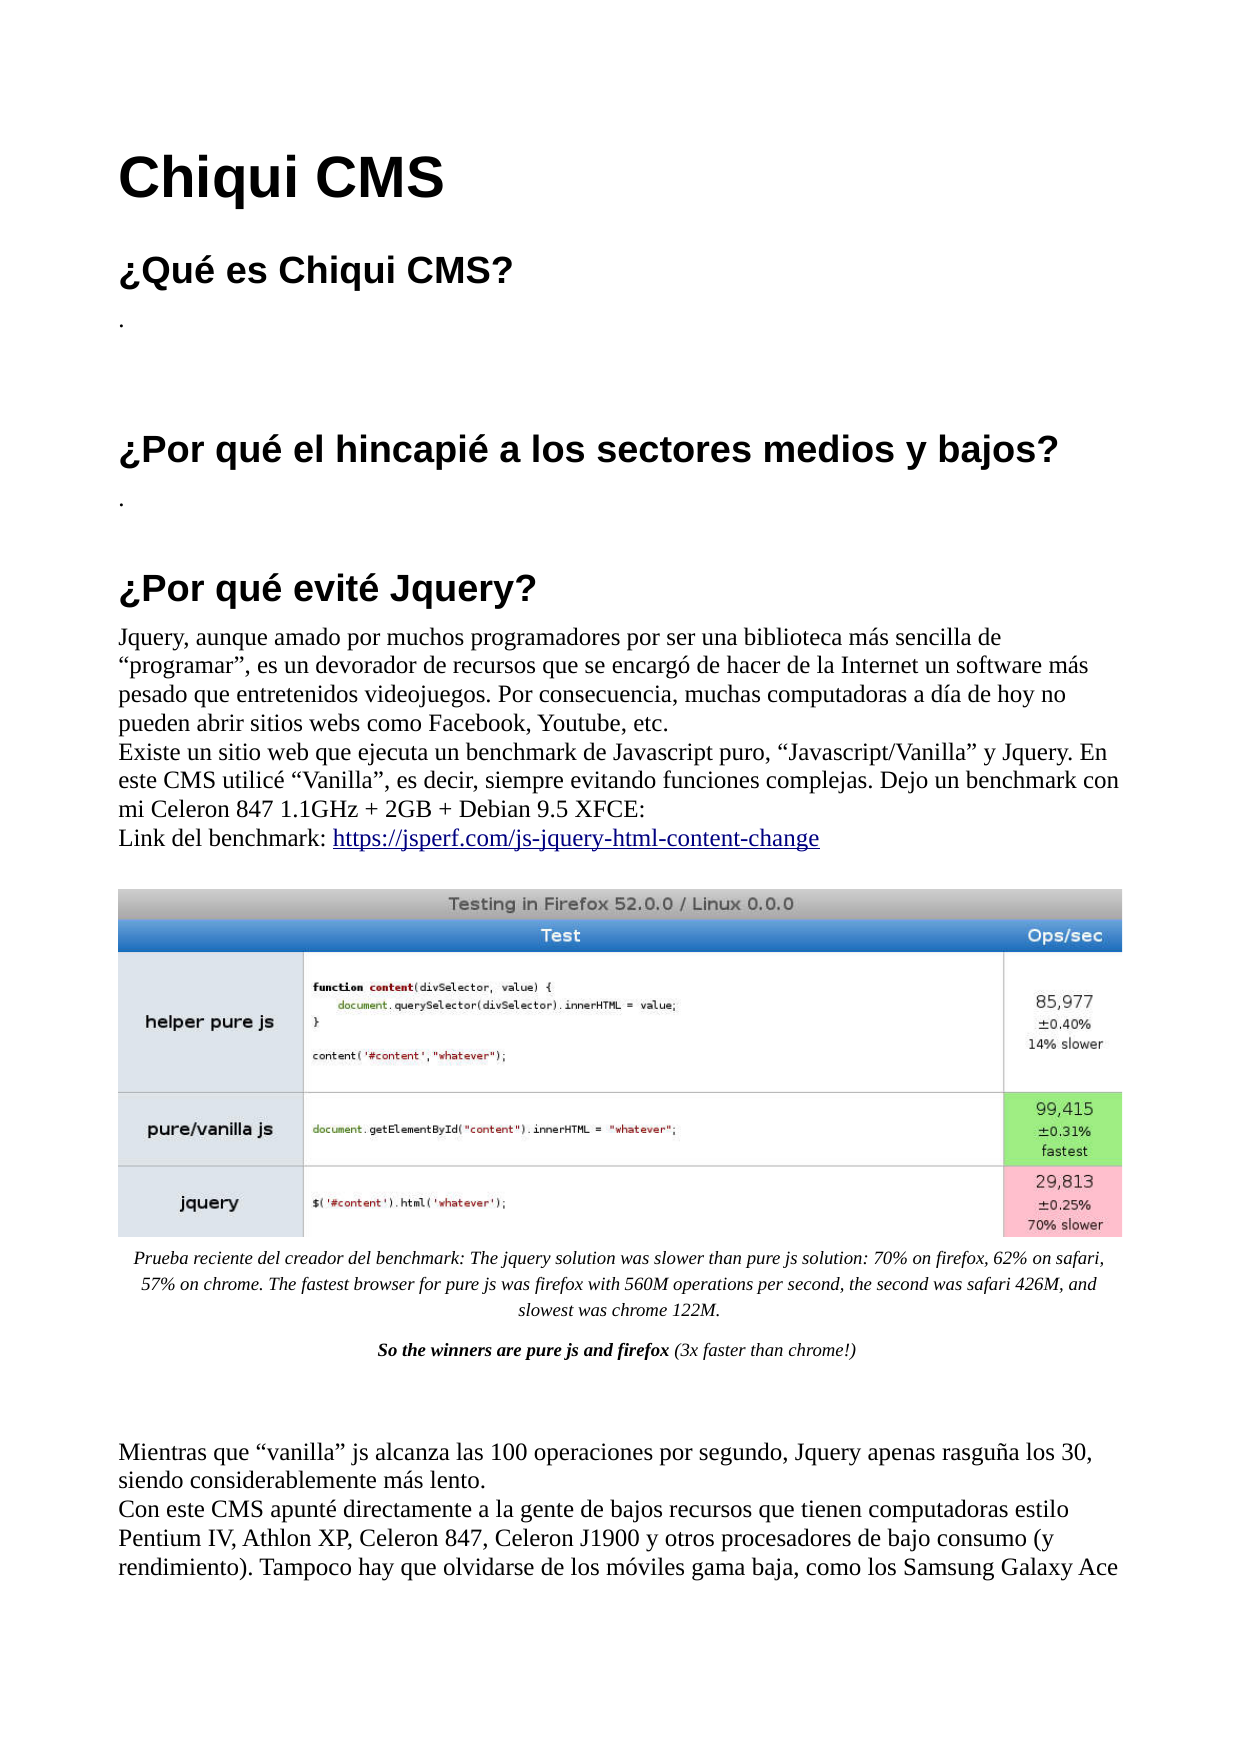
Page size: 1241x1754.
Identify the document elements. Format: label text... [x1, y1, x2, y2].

text [118, 881, 1122, 889]
subtitle ¿Por qué evité Jquery? [118, 566, 1122, 609]
text Mientras que “vanilla” js alcanza las 100 operaciones por segundo, Jquery apenas rasguña los 30, siendo considerablemente más lento. [118, 1437, 1122, 1494]
text Prueba reciente del creador del benchmark: The jquery solution was slower than pure js solution: 70% on firefox, 62% on safari, 57% on chrome. The fastest browser for pure js was firefox with 560M operations per second, the second was safari 426M, and slowest was chrome 122M. [118, 1237, 1122, 1320]
text . [118, 304, 1122, 333]
text . [118, 483, 1122, 512]
text So the winners are pure js and firefox (3x faster than chrome!) [118, 1339, 1122, 1360]
picture [118, 889, 1123, 1237]
text Con este CMS apunté directamente a la gente de bajos recursos que tienen computadoras estilo Pentium IV, Athlon XP, Celeron 847, Celeron J1900 y otros procesadores de bajo consumo (y rendimiento). Tampoco hay que olvidarse de los móviles gama baja, como los Samsung Galaxy Ace [118, 1494, 1122, 1581]
subtitle ¿Por qué el hincapié a los sectores medios y bajos? [118, 427, 1122, 471]
subtitle ¿Qué es Chiqui CMS? [118, 248, 1122, 291]
text Jquery, aunque amado por muchos programadores por ser una biblioteca más sencilla de “programar”, es un devorador de recursos que se encargó de hacer de la Internet un software más pesado que entretenidos videojuegos. Por consecuencia, muchas computadoras a día de hoy no pueden abrir sitios webs como Facebook, Youtube, etc. [118, 622, 1122, 737]
text Existe un sitio web que ejecuta un benchmark de Javascript puro, “Javascript/Vanilla” y Jquery. En este CMS utilicé “Vanilla”, es decir, siempre evitando funciones complejas. Dejo un benchmark con mi Celeron 847 1.1GHz + 2GB + Debian 9.5 XFCE: [118, 737, 1122, 823]
text Link del benchmark: https://jsperf.com/js-jquery-html-content-change [118, 823, 1122, 852]
title Chiqui CMS [118, 143, 1122, 210]
